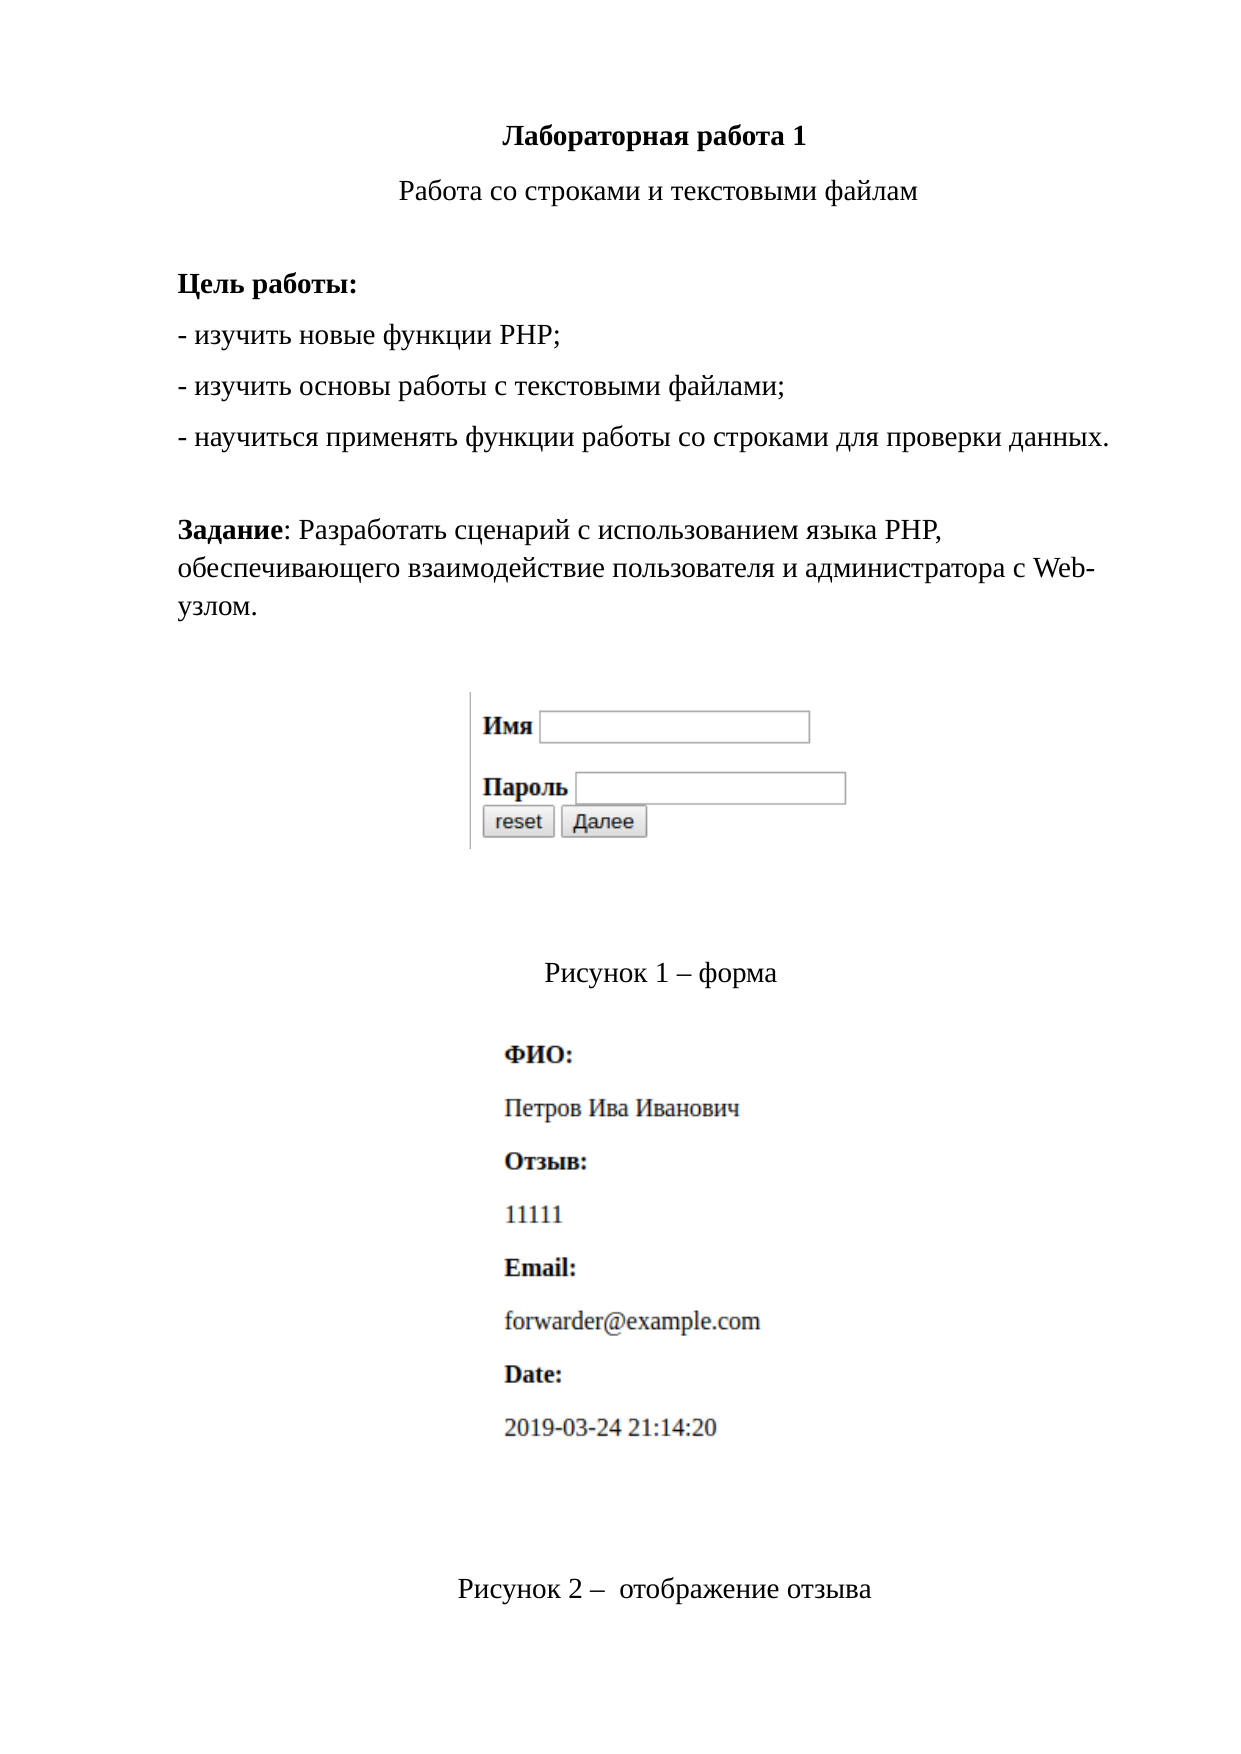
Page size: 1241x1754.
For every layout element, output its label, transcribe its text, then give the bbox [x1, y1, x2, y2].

text Цель работы: [177, 266, 1140, 300]
text узлом. [177, 588, 1139, 621]
picture [469, 692, 859, 849]
text Задание: Разработать сценарий с использованием языка PHP, [177, 512, 1139, 546]
text - научиться применять функции работы со строками для проверки данных. [177, 419, 1140, 452]
text Рисунок 2 – отображение отзыва [177, 1572, 1152, 1605]
text Рисунок 1 – форма [177, 955, 1152, 988]
picture [492, 1021, 837, 1455]
text - изучить основы работы с текстовыми файлами; [177, 368, 1140, 401]
text Лабораторная работа 1 [177, 118, 1139, 152]
subtitle Работа со строками и текстовыми файлам [195, 173, 1121, 206]
text обеспечивающего взаимодействие пользователя и администратора с Web- [177, 550, 1139, 583]
text - изучить новые функции PHP; [177, 317, 1140, 351]
